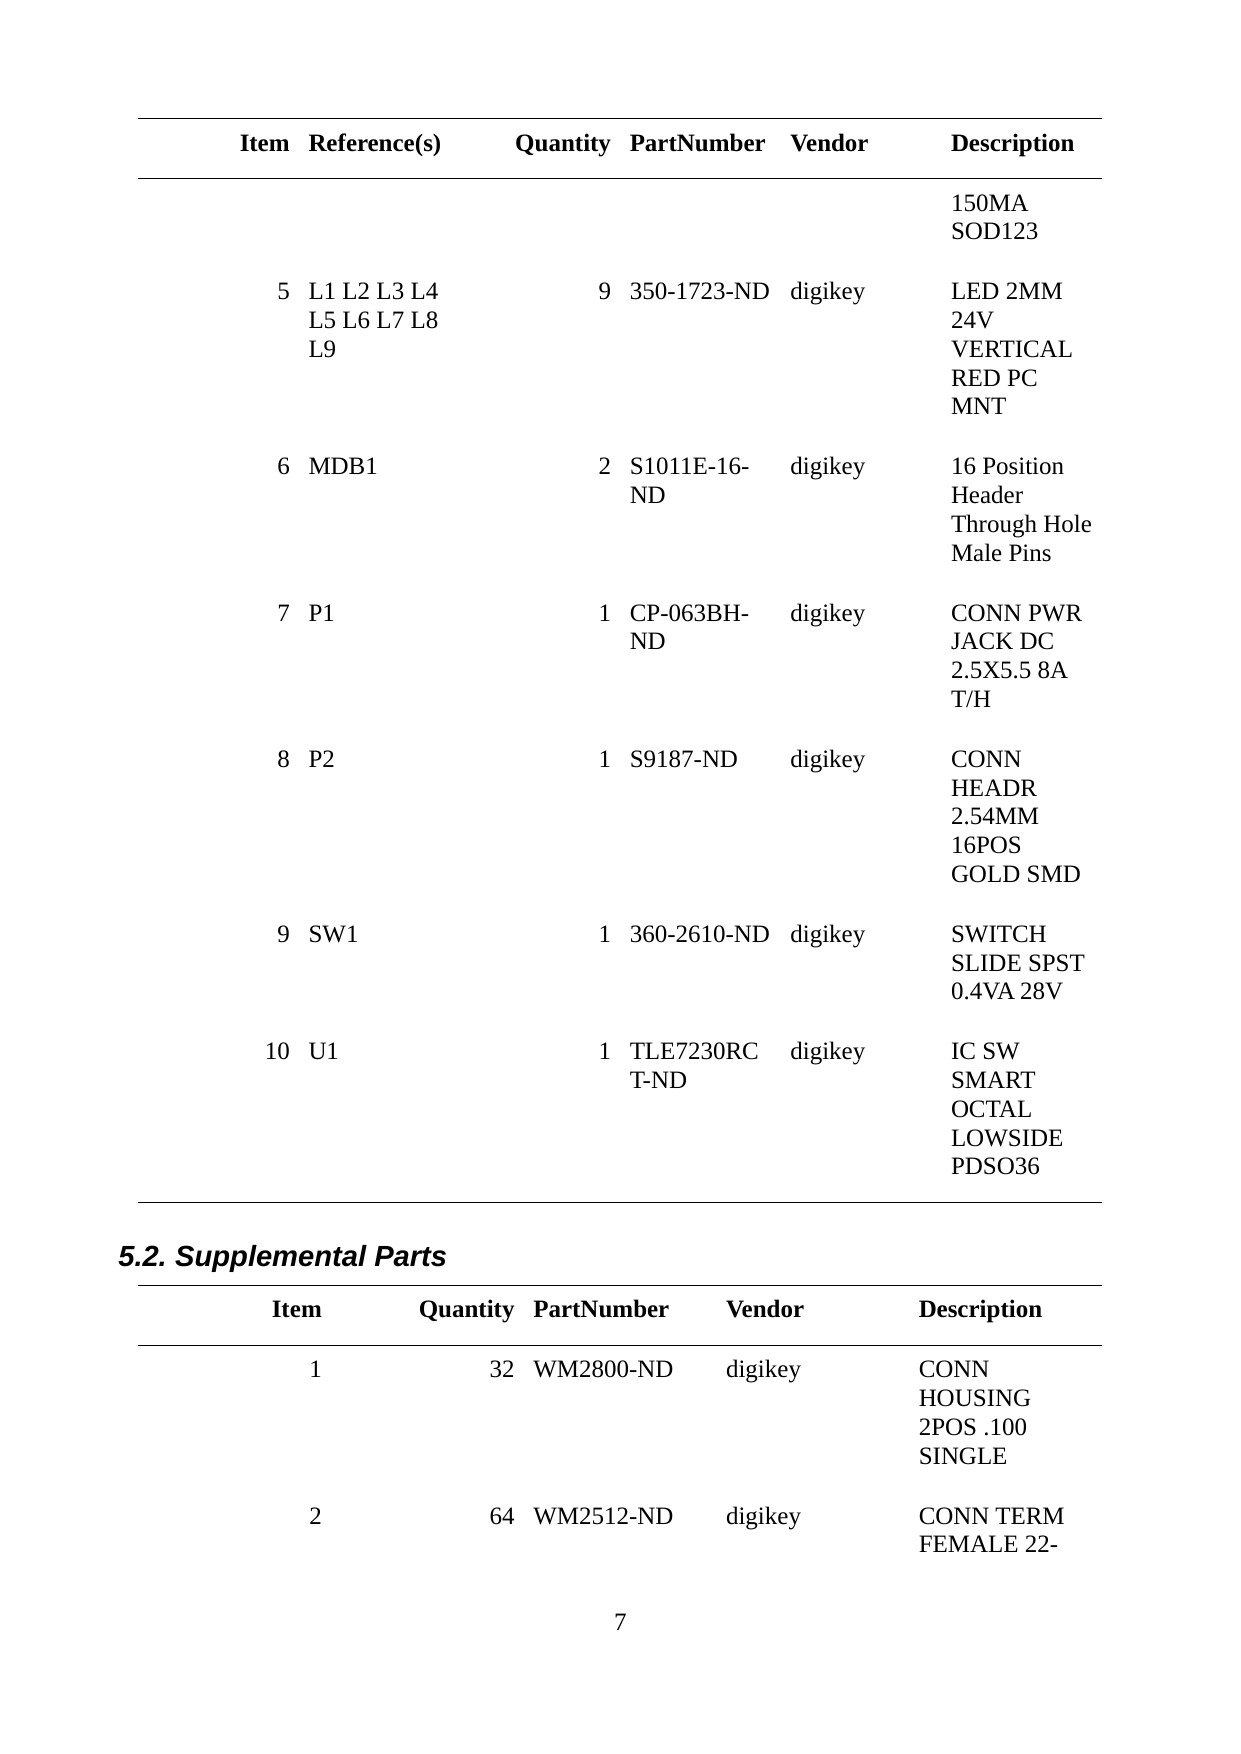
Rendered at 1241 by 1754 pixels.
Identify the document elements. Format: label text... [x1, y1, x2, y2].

table_cell 32 [331, 1346, 524, 1491]
table_header Reference(s) [299, 119, 459, 178]
table_header Vendor [716, 1286, 909, 1345]
table_cell 1 [460, 1027, 620, 1202]
table_header PartNumber [524, 1286, 716, 1345]
table_header Description [941, 119, 1102, 178]
table_cell 8 [138, 735, 299, 909]
table_cell L1 L2 L3 L4 L5 L6 L7 L8 L9 [299, 267, 459, 442]
table_cell SW1 [299, 910, 459, 1027]
table_cell S1011E-16-ND [620, 442, 781, 588]
table_header Description [909, 1286, 1102, 1345]
table_cell 1 [138, 1346, 331, 1491]
table_cell CONN PWR JACK DC 2.5X5.5 8A T/H [941, 588, 1102, 734]
table_cell P1 [299, 588, 459, 734]
table_cell U1 [299, 1027, 459, 1202]
table_cell MDB1 [299, 442, 459, 588]
table_cell [138, 179, 299, 267]
table_cell 350-1723-ND [620, 267, 781, 442]
table_cell digikey [781, 735, 941, 909]
table_cell 16 Position Header Through Hole Male Pins [941, 442, 1102, 588]
table_header Item [138, 119, 299, 178]
table_header Vendor [781, 119, 941, 178]
table_cell digikey [781, 1027, 941, 1202]
subtitle Supplemental Parts [118, 1239, 1122, 1272]
table_cell [299, 179, 459, 267]
table_cell CONN HOUSING 2POS .100 SINGLE [909, 1346, 1102, 1491]
table_header Item [138, 1286, 331, 1345]
table_cell P2 [299, 735, 459, 909]
table_cell 5 [138, 267, 299, 442]
table_cell 2 [138, 1491, 331, 1568]
table_cell digikey [781, 910, 941, 1027]
table_cell 1 [460, 735, 620, 909]
table_cell 10 [138, 1027, 299, 1202]
table_cell digikey [781, 267, 941, 442]
table_cell LED 2MM 24V VERTICAL RED PC MNT [941, 267, 1102, 442]
table_cell 1 [460, 588, 620, 734]
table_cell 9 [460, 267, 620, 442]
table_cell digikey [716, 1346, 909, 1491]
table_cell 360-2610-ND [620, 910, 781, 1027]
table_cell S9187-ND [620, 735, 781, 909]
table_cell TLE7230RCT-ND [620, 1027, 781, 1202]
table_cell 7 [138, 588, 299, 734]
table_cell 1 [460, 910, 620, 1027]
table_header Quantity [331, 1286, 524, 1345]
table_cell WM2512-ND [524, 1491, 716, 1568]
table_cell 6 [138, 442, 299, 588]
table_cell digikey [781, 588, 941, 734]
table_cell [620, 179, 781, 267]
table_cell digikey [781, 442, 941, 588]
table_cell 150MA SOD123 [941, 179, 1102, 267]
table_cell CP-063BH-ND [620, 588, 781, 734]
table_cell CONN HEADR 2.54MM 16POS GOLD SMD [941, 735, 1102, 909]
table_cell WM2800-ND [524, 1346, 716, 1491]
table_cell 64 [331, 1491, 524, 1568]
table_cell 9 [138, 910, 299, 1027]
table_cell SWITCH SLIDE SPST 0.4VA 28V [941, 910, 1102, 1027]
table_header PartNumber [620, 119, 781, 178]
table_cell [460, 179, 620, 267]
table_header Quantity [460, 119, 620, 178]
table_cell CONN TERM FEMALE 22- [909, 1491, 1102, 1568]
table_cell [781, 179, 941, 267]
table_cell 2 [460, 442, 620, 588]
table_cell digikey [716, 1491, 909, 1568]
table_cell IC SW SMART OCTAL LOWSIDE PDSO36 [941, 1027, 1102, 1202]
